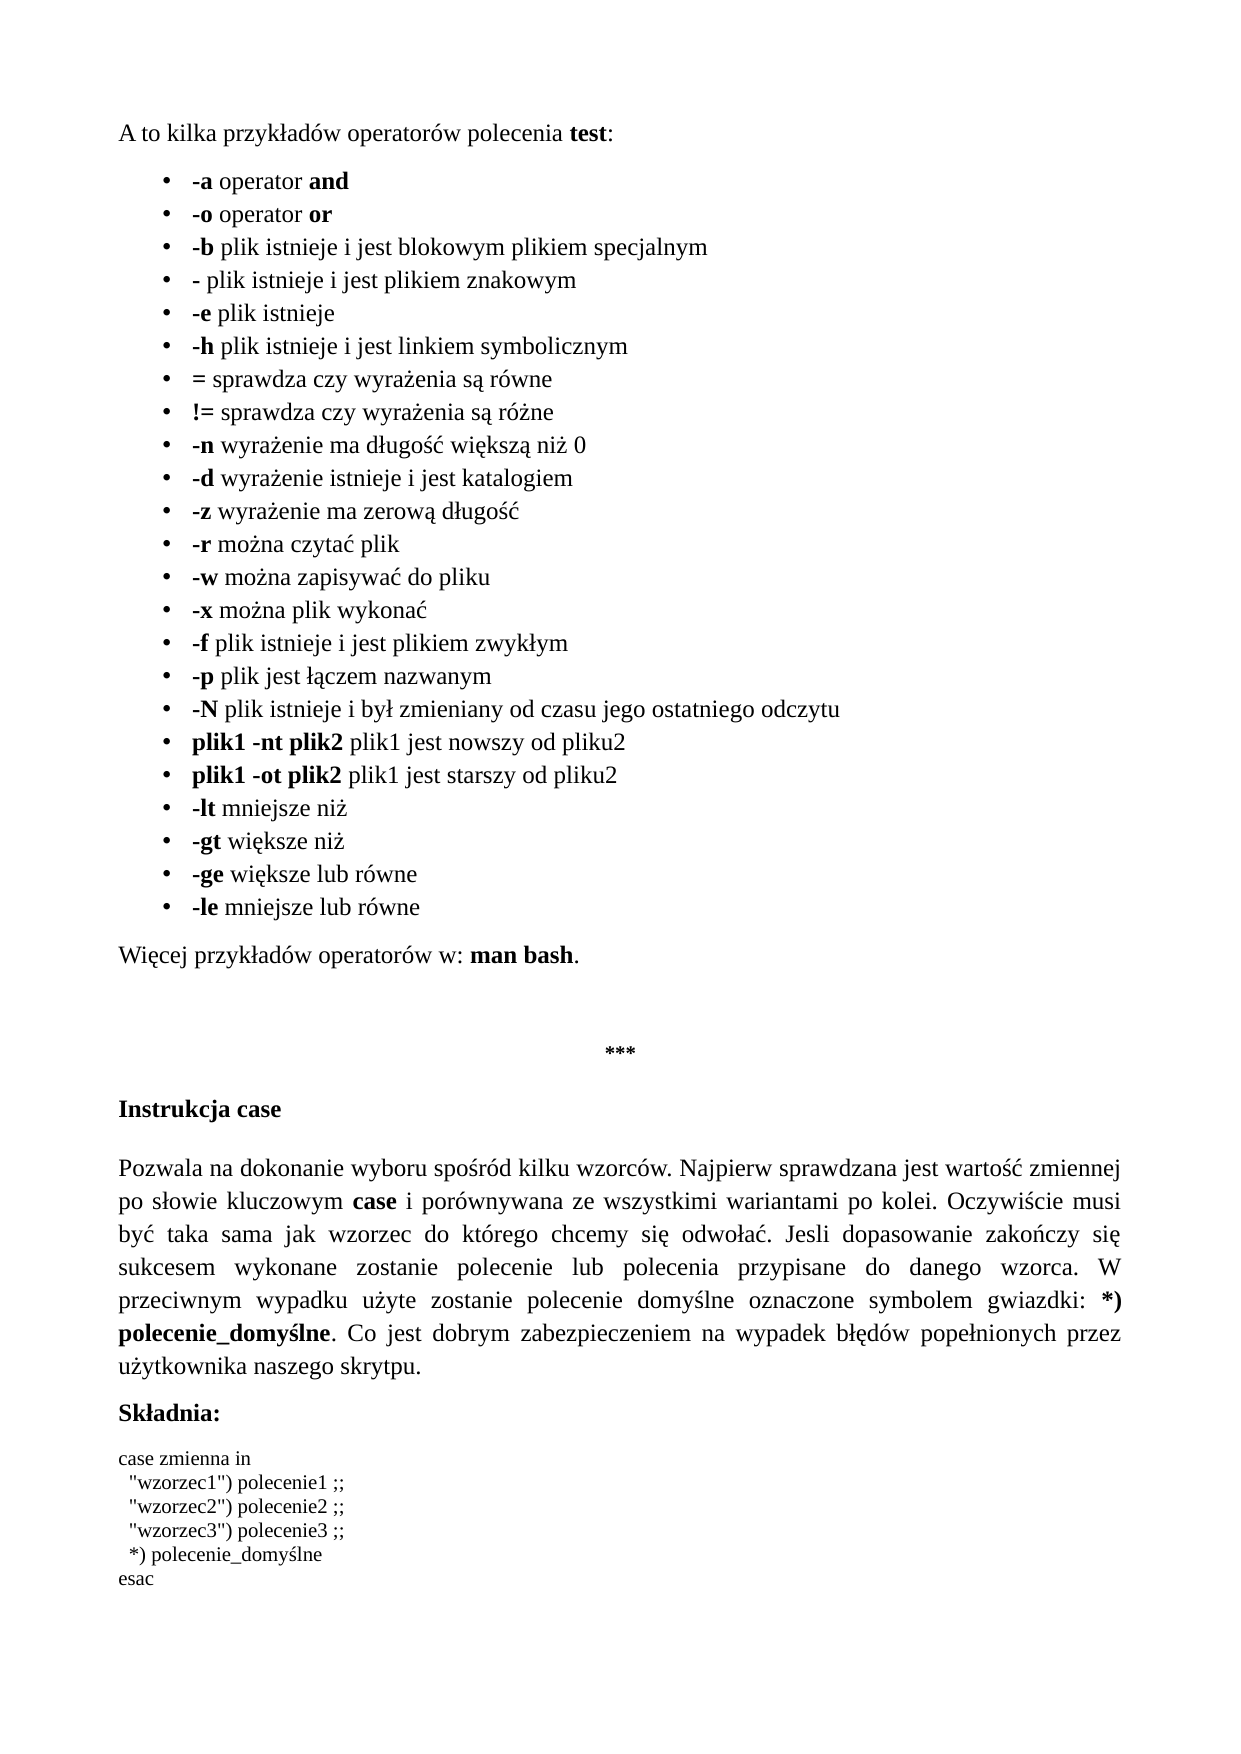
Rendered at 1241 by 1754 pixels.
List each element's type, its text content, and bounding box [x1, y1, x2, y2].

text case zmienna in [118, 1446, 1122, 1470]
list -r można czytać plik [162, 529, 1122, 558]
list -w można zapisywać do pliku [162, 562, 1122, 591]
list -f plik istnieje i jest plikiem zwykłym [162, 628, 1122, 657]
list -d wyrażenie istnieje i jest katalogiem [162, 463, 1122, 492]
list -p plik jest łączem nazwanym [162, 661, 1122, 690]
list -e plik istnieje [162, 298, 1122, 327]
list -b plik istnieje i jest blokowym plikiem specjalnym [162, 232, 1122, 261]
text Instrukcja case [118, 1094, 1122, 1123]
list = sprawdza czy wyrażenia są równe [162, 364, 1122, 393]
list -le mniejsze lub równe [162, 892, 1122, 921]
list -lt mniejsze niż [162, 793, 1122, 822]
list -h plik istnieje i jest linkiem symbolicznym [162, 331, 1122, 359]
list plik1 -nt plik2 plik1 jest nowszy od pliku2 [162, 727, 1122, 756]
text "wzorzec3") polecenie3 ;; [118, 1518, 1122, 1542]
text "wzorzec2") polecenie2 ;; [118, 1494, 1122, 1518]
list -N plik istnieje i był zmieniany od czasu jego ostatniego odczytu [162, 694, 1122, 723]
text "wzorzec1") polecenie1 ;; [118, 1470, 1122, 1494]
list - plik istnieje i jest plikiem znakowym [162, 265, 1122, 293]
text *** [118, 1041, 1122, 1065]
text Składnia: [118, 1398, 1122, 1427]
list != sprawdza czy wyrażenia są różne [162, 397, 1122, 426]
list -a operator and [162, 166, 1122, 194]
text esac [118, 1566, 1122, 1590]
list -o operator or [162, 199, 1122, 227]
list -n wyrażenie ma długość większą niż 0 [162, 430, 1122, 459]
text Pozwala na dokonanie wyboru spośród kilku wzorców. Najpierw sprawdzana jest wartość zmiennej po słowie kluczowym case i porównywana ze wszystkimi wariantami po kolei. Oczywiście musi być taka sama jak wzorzec do którego chcemy się odwołać. Jesli dopasowanie zakończy się sukcesem wykonane zostanie polecenie lub polecenia przypisane do danego wzorca. W przeciwnym wypadku użyte zostanie polecenie domyślne oznaczone symbolem gwiazdki: *) polecenie_domyślne. Co jest dobrym zabezpieczeniem na wypadek błędów popełnionych przez użytkownika naszego skrytpu. [118, 1153, 1122, 1379]
list -x można plik wykonać [162, 595, 1122, 624]
text Więcej przykładów operatorów w: man bash. [118, 940, 1122, 968]
list -z wyrażenie ma zerową długość [162, 496, 1122, 525]
text A to kilka przykładów operatorów polecenia test: [118, 118, 1122, 147]
list -gt większe niż [162, 826, 1122, 855]
list -ge większe lub równe [162, 859, 1122, 888]
text *) polecenie_domyślne [118, 1542, 1122, 1566]
list plik1 -ot plik2 plik1 jest starszy od pliku2 [162, 760, 1122, 789]
